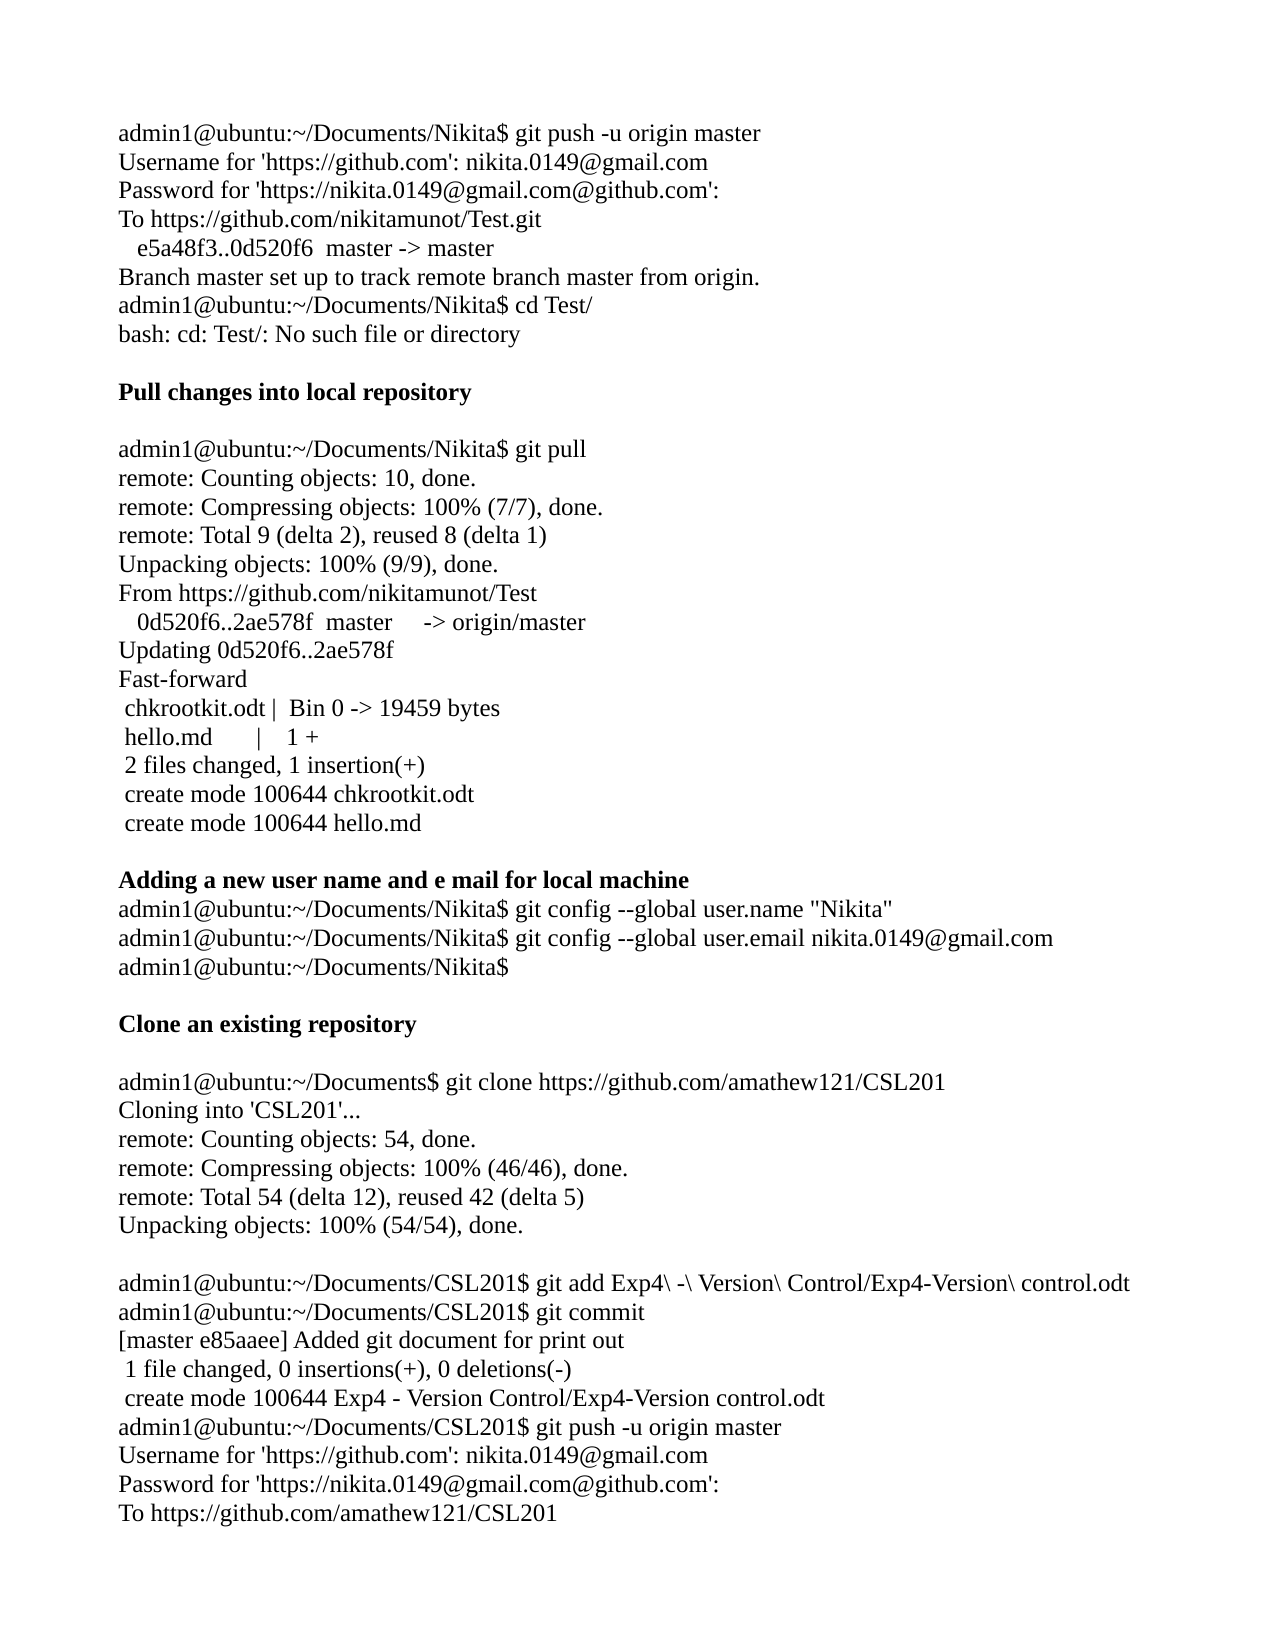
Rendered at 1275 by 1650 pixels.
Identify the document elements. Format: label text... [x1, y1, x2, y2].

text admin1@ubuntu:~/Documents/CSL201$ git push -u origin master [118, 1412, 1157, 1441]
text Adding a new user name and e mail for local machine [118, 866, 1157, 894]
text remote: Counting objects: 10, done. [118, 463, 1157, 492]
text Pull changes into local repository [118, 377, 1157, 406]
text Updating 0d520f6..2ae578f [118, 636, 1157, 664]
text remote: Counting objects: 54, done. [118, 1124, 1157, 1153]
text e5a48f3..0d520f6 master -> master [118, 233, 1157, 262]
text chkrootkit.odt | Bin 0 -> 19459 bytes [118, 693, 1157, 722]
text Cloning into 'CSL201'... [118, 1096, 1157, 1124]
text Username for 'https://github.com': nikita.0149@gmail.com [118, 1441, 1157, 1469]
text admin1@ubuntu:~/Documents/CSL201$ git add Exp4\ -\ Version\ Control/Exp4-Version\ control.odt [118, 1268, 1157, 1297]
text remote: Compressing objects: 100% (46/46), done. [118, 1153, 1157, 1182]
text Username for 'https://github.com': nikita.0149@gmail.com [118, 147, 1157, 176]
text [master e85aaee] Added git document for print out [118, 1326, 1157, 1354]
text Password for 'https://nikita.0149@gmail.com@github.com': [118, 176, 1157, 204]
text admin1@ubuntu:~/Documents/Nikita$ [118, 952, 1157, 981]
text From https://github.com/nikitamunot/Test [118, 578, 1157, 607]
text admin1@ubuntu:~/Documents/Nikita$ cd Test/ [118, 291, 1157, 319]
text create mode 100644 Exp4 - Version Control/Exp4-Version control.odt [118, 1383, 1157, 1412]
text 2 files changed, 1 insertion(+) [118, 751, 1157, 779]
text 0d520f6..2ae578f master -> origin/master [118, 607, 1157, 636]
text Branch master set up to track remote branch master from origin. [118, 262, 1157, 291]
text create mode 100644 chkrootkit.odt [118, 779, 1157, 808]
text Fast-forward [118, 664, 1157, 693]
text Unpacking objects: 100% (9/9), done. [118, 549, 1157, 578]
text remote: Total 9 (delta 2), reused 8 (delta 1) [118, 521, 1157, 549]
text bash: cd: Test/: No such file or directory [118, 319, 1157, 348]
text admin1@ubuntu:~/Documents/Nikita$ git push -u origin master [118, 118, 1157, 147]
text admin1@ubuntu:~/Documents/CSL201$ git commit [118, 1297, 1157, 1326]
text admin1@ubuntu:~/Documents$ git clone https://github.com/amathew121/CSL201 [118, 1067, 1157, 1096]
text create mode 100644 hello.md [118, 808, 1157, 837]
text Unpacking objects: 100% (54/54), done. [118, 1211, 1157, 1239]
text 1 file changed, 0 insertions(+), 0 deletions(-) [118, 1354, 1157, 1383]
text hello.md | 1 + [118, 722, 1157, 751]
text Password for 'https://nikita.0149@gmail.com@github.com': [118, 1469, 1157, 1498]
text admin1@ubuntu:~/Documents/Nikita$ git pull [118, 434, 1157, 463]
text Clone an existing repository [118, 1009, 1157, 1038]
text To https://github.com/nikitamunot/Test.git [118, 204, 1157, 233]
text admin1@ubuntu:~/Documents/Nikita$ git config --global user.email nikita.0149@gmail.com [118, 923, 1157, 952]
text admin1@ubuntu:~/Documents/Nikita$ git config --global user.name "Nikita" [118, 894, 1157, 923]
text remote: Total 54 (delta 12), reused 42 (delta 5) [118, 1182, 1157, 1211]
text remote: Compressing objects: 100% (7/7), done. [118, 492, 1157, 521]
text To https://github.com/amathew121/CSL201 [118, 1498, 1157, 1527]
